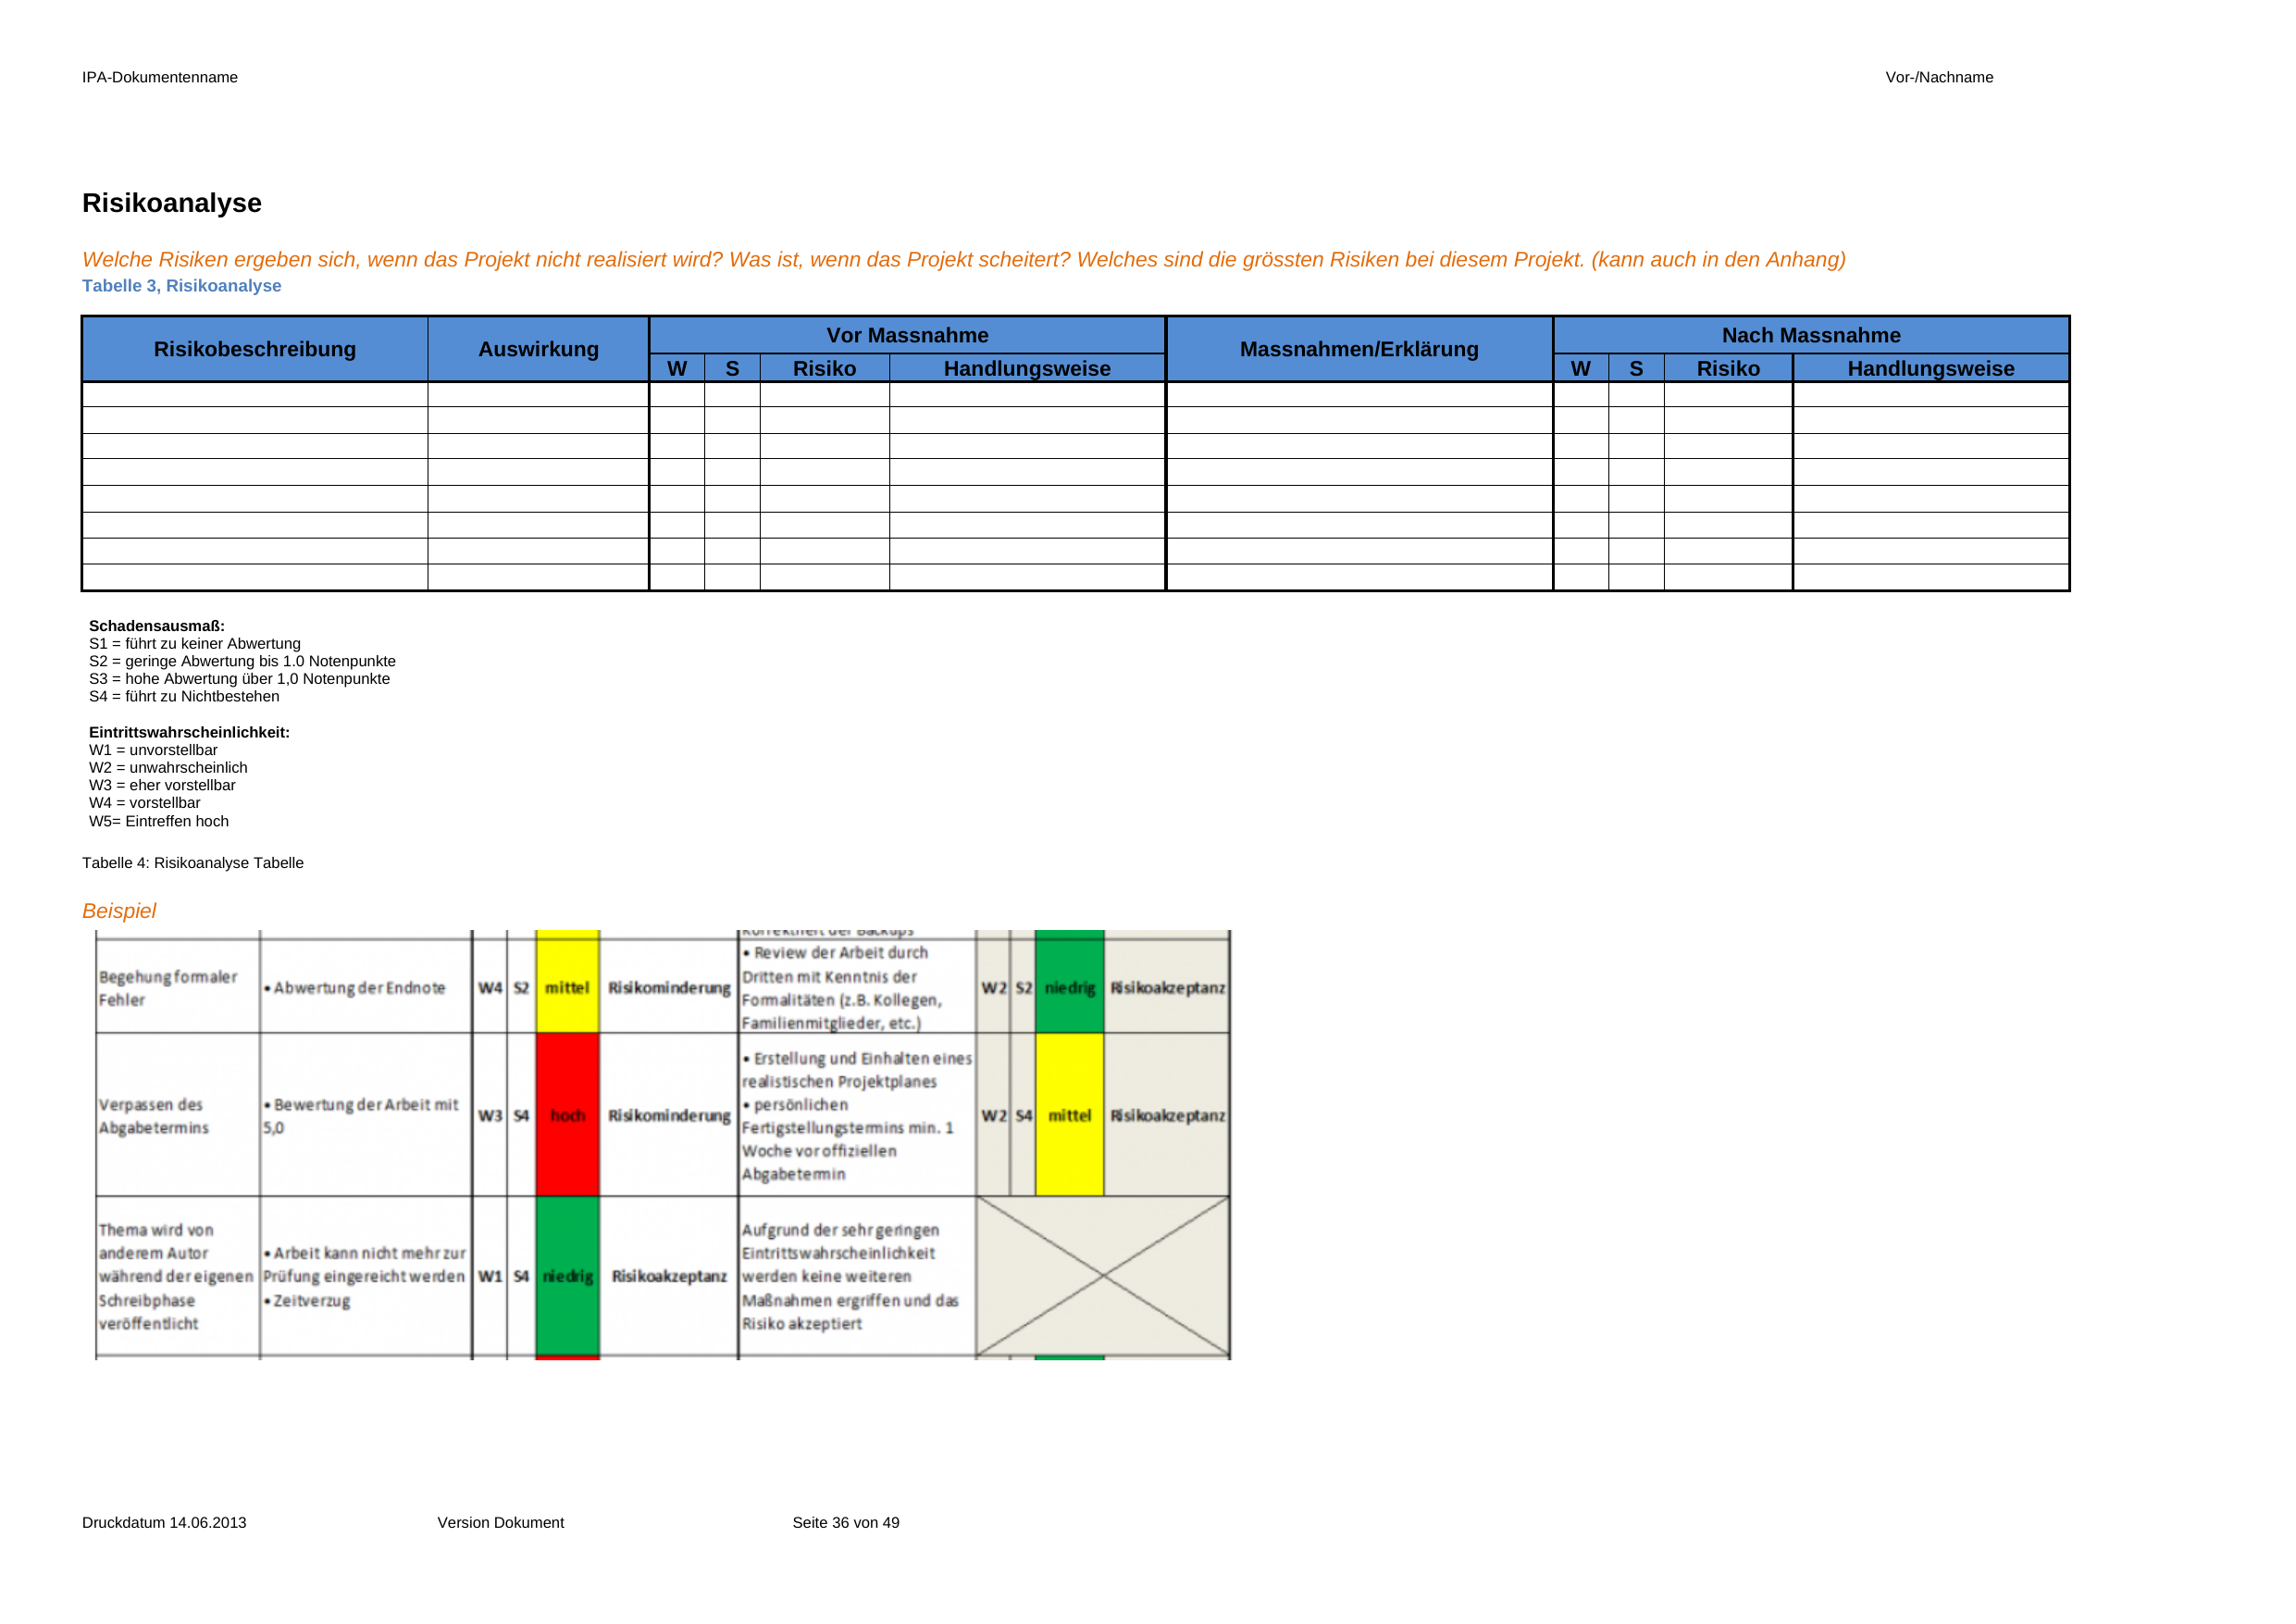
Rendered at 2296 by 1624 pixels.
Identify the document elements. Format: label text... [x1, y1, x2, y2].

table_cell [1168, 383, 1552, 406]
table_cell [1609, 539, 1664, 564]
table_cell [651, 434, 704, 458]
table_cell [1168, 564, 1552, 589]
table_cell Risiko [1665, 354, 1792, 380]
table_cell [1168, 407, 1552, 432]
table_cell [761, 513, 889, 538]
table_cell [651, 486, 704, 512]
table_cell [1609, 486, 1664, 512]
table_cell [1794, 513, 2068, 538]
table_cell [1665, 383, 1792, 406]
table_cell [428, 564, 648, 589]
table_cell [1794, 459, 2068, 485]
table_cell [1794, 564, 2068, 589]
table_cell [890, 513, 1164, 538]
table_cell [705, 383, 760, 406]
table_cell [1665, 564, 1792, 589]
subtitle Risikoanalyse [82, 187, 2186, 218]
table_cell [651, 513, 704, 538]
text Tabelle 3, Risikoanalyse [82, 275, 2186, 295]
table_cell [890, 459, 1164, 485]
table_cell [651, 459, 704, 485]
table_cell [651, 407, 704, 432]
table_cell [1609, 434, 1664, 458]
table_cell W [1555, 354, 1608, 380]
table_cell S [705, 354, 760, 380]
table_cell [1555, 459, 1608, 485]
table_cell [1168, 486, 1552, 512]
table_cell [1555, 407, 1608, 432]
table_header Vor Massnahme [651, 317, 1164, 353]
table_cell [1609, 383, 1664, 406]
table_cell [1794, 407, 2068, 432]
table_cell [651, 564, 704, 589]
table_cell [1555, 486, 1608, 512]
table_cell [890, 564, 1164, 589]
table_cell [1168, 539, 1552, 564]
table_header Risikobeschreibung [83, 317, 428, 380]
table_cell [705, 539, 760, 564]
table_cell [1555, 513, 1608, 538]
table_cell [705, 513, 760, 538]
table_cell [428, 459, 648, 485]
table_cell [1555, 383, 1608, 406]
table_cell [1665, 486, 1792, 512]
table_cell [761, 434, 889, 458]
table_cell [705, 564, 760, 589]
table_cell [1665, 407, 1792, 432]
table_cell [761, 564, 889, 589]
table_header Massnahmen/Erklärung [1168, 317, 1552, 380]
table_cell [705, 459, 760, 485]
table_cell [890, 407, 1164, 432]
table_cell [1168, 513, 1552, 538]
table_cell Handlungsweise [890, 354, 1164, 380]
table_cell [1665, 459, 1792, 485]
table_cell [1794, 434, 2068, 458]
table_cell [83, 539, 428, 564]
table_cell [761, 407, 889, 432]
table_cell [1665, 513, 1792, 538]
table_cell [1609, 459, 1664, 485]
table_cell [83, 486, 428, 512]
table_cell [1665, 434, 1792, 458]
text Beispiel [82, 899, 2186, 923]
table_cell [651, 383, 704, 406]
table_cell [83, 383, 428, 406]
table_cell [761, 486, 889, 512]
table_cell [83, 459, 428, 485]
table_header Nach Massnahme [1555, 317, 2068, 353]
table_cell [1794, 486, 2068, 512]
table_cell [1168, 434, 1552, 458]
table_cell [83, 434, 428, 458]
table_cell [83, 513, 428, 538]
table_cell [1794, 383, 2068, 406]
table_cell [705, 486, 760, 512]
table_cell [428, 407, 648, 432]
table_cell [1609, 513, 1664, 538]
table_cell Schadensausmaß: S1 = führt zu keiner Abwertung S2 = geringe Abwertung bis 1.0 Notenpunkte S3 = hohe Abwertung über 1,0 Notenpunkte S4 = führt zu Nichtbestehen Eintrittswahrscheinlichkeit: W1 = unvorstellbar W2 = unwahrscheinlich W3 = eher vorstellbar W4 = vorstellbar W5= Eintreffen hoch [82, 592, 2070, 854]
table_cell [428, 513, 648, 538]
table_cell [890, 383, 1164, 406]
text Welche Risiken ergeben sich, wenn das Projekt nicht realisiert wird? Was ist, wenn das Projekt scheitert? Welches sind die grössten Risiken bei diesem Projekt. (kann auch in den Anhang) [82, 247, 2186, 271]
table_cell [1168, 459, 1552, 485]
table_cell [1555, 434, 1608, 458]
table_cell [890, 486, 1164, 512]
table_cell [83, 564, 428, 589]
text Tabelle 4: Risikoanalyse Tabelle [82, 854, 2186, 872]
table_cell Handlungsweise [1794, 354, 2068, 380]
table_cell [890, 434, 1164, 458]
table_header Auswirkung [428, 317, 648, 380]
table_cell [428, 486, 648, 512]
table_cell [705, 407, 760, 432]
table_cell [1609, 407, 1664, 432]
table_cell [1665, 539, 1792, 564]
table_cell [761, 383, 889, 406]
table_cell [651, 539, 704, 564]
table_cell W [651, 354, 704, 380]
table_cell [1794, 539, 2068, 564]
table_cell [428, 434, 648, 458]
table_cell [1555, 539, 1608, 564]
table_cell [890, 539, 1164, 564]
table_cell S [1609, 354, 1664, 380]
table_cell [83, 407, 428, 432]
table_cell [705, 434, 760, 458]
table_cell [1555, 564, 1608, 589]
table_cell [761, 539, 889, 564]
table_cell [761, 459, 889, 485]
table_cell [1609, 564, 1664, 589]
table_cell [428, 539, 648, 564]
table_cell [428, 383, 648, 406]
table_cell Risiko [761, 354, 889, 380]
